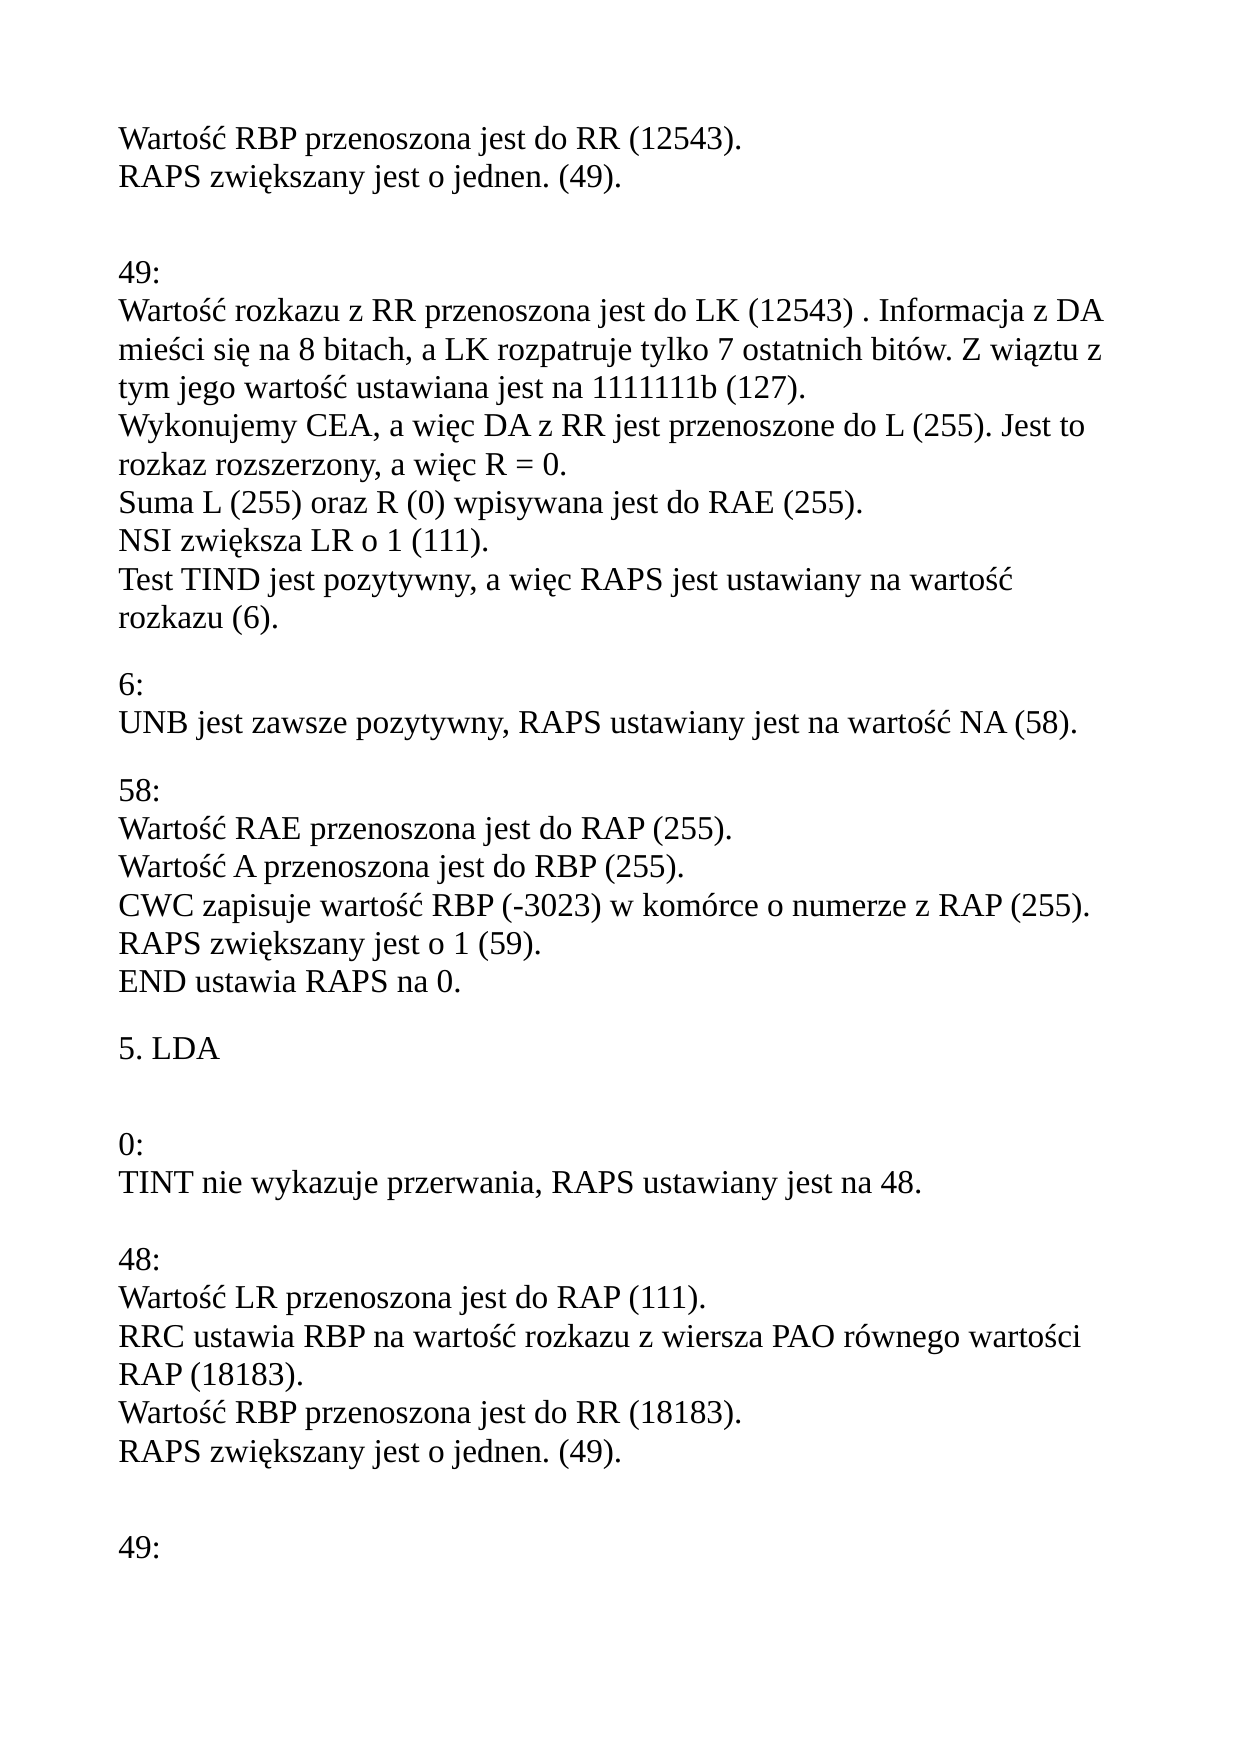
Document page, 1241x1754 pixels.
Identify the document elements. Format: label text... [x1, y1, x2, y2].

text Wartość RAE przenoszona jest do RAP (255). [118, 808, 1122, 846]
text Test TIND jest pozytywny, a więc RAPS jest ustawiany na wartość rozkazu (6). [118, 559, 1122, 636]
text 48: [118, 1239, 1122, 1278]
text 49: [118, 1527, 1122, 1565]
text CWC zapisuje wartość RBP (-3023) w komórce o numerze z RAP (255). [118, 885, 1122, 923]
text NSI zwiększa LR o 1 (111). [118, 521, 1122, 559]
text Suma L (255) oraz R (0) wpisywana jest do RAE (255). [118, 482, 1122, 521]
text Wartość RBP przenoszona jest do RR (12543). [118, 118, 1122, 156]
text RAPS zwiększany jest o jednen. (49). [118, 1431, 1122, 1469]
text Wartość A przenoszona jest do RBP (255). [118, 846, 1122, 885]
text Wartość rozkazu z RR przenoszona jest do LK (12543) . Informacja z DA mieści się na 8 bitach, a LK rozpatruje tylko 7 ostatnich bitów. Z wiąztu z tym jego wartość ustawiana jest na 1111111b (127). [118, 291, 1122, 406]
text Wykonujemy CEA, a więc DA z RR jest przenoszone do L (255). Jest to rozkaz rozszerzony, a więc R = 0. [118, 406, 1122, 482]
text RRC ustawia RBP na wartość rozkazu z wiersza PAO równego wartości RAP (18183). [118, 1316, 1122, 1393]
text Wartość LR przenoszona jest do RAP (111). [118, 1278, 1122, 1316]
text 49: [118, 252, 1122, 291]
text 58: [118, 770, 1122, 808]
text 5. LDA [118, 1028, 1122, 1067]
text RAPS zwiększany jest o 1 (59). [118, 923, 1122, 961]
text Wartość RBP przenoszona jest do RR (18183). [118, 1393, 1122, 1431]
text UNB jest zawsze pozytywny, RAPS ustawiany jest na wartość NA (58). [118, 703, 1122, 741]
text RAPS zwiększany jest o jednen. (49). [118, 156, 1122, 195]
text 6: [118, 664, 1122, 703]
text TINT nie wykazuje przerwania, RAPS ustawiany jest na 48. [118, 1163, 1122, 1201]
text END ustawia RAPS na 0. [118, 961, 1122, 1000]
text 0: [118, 1124, 1122, 1163]
